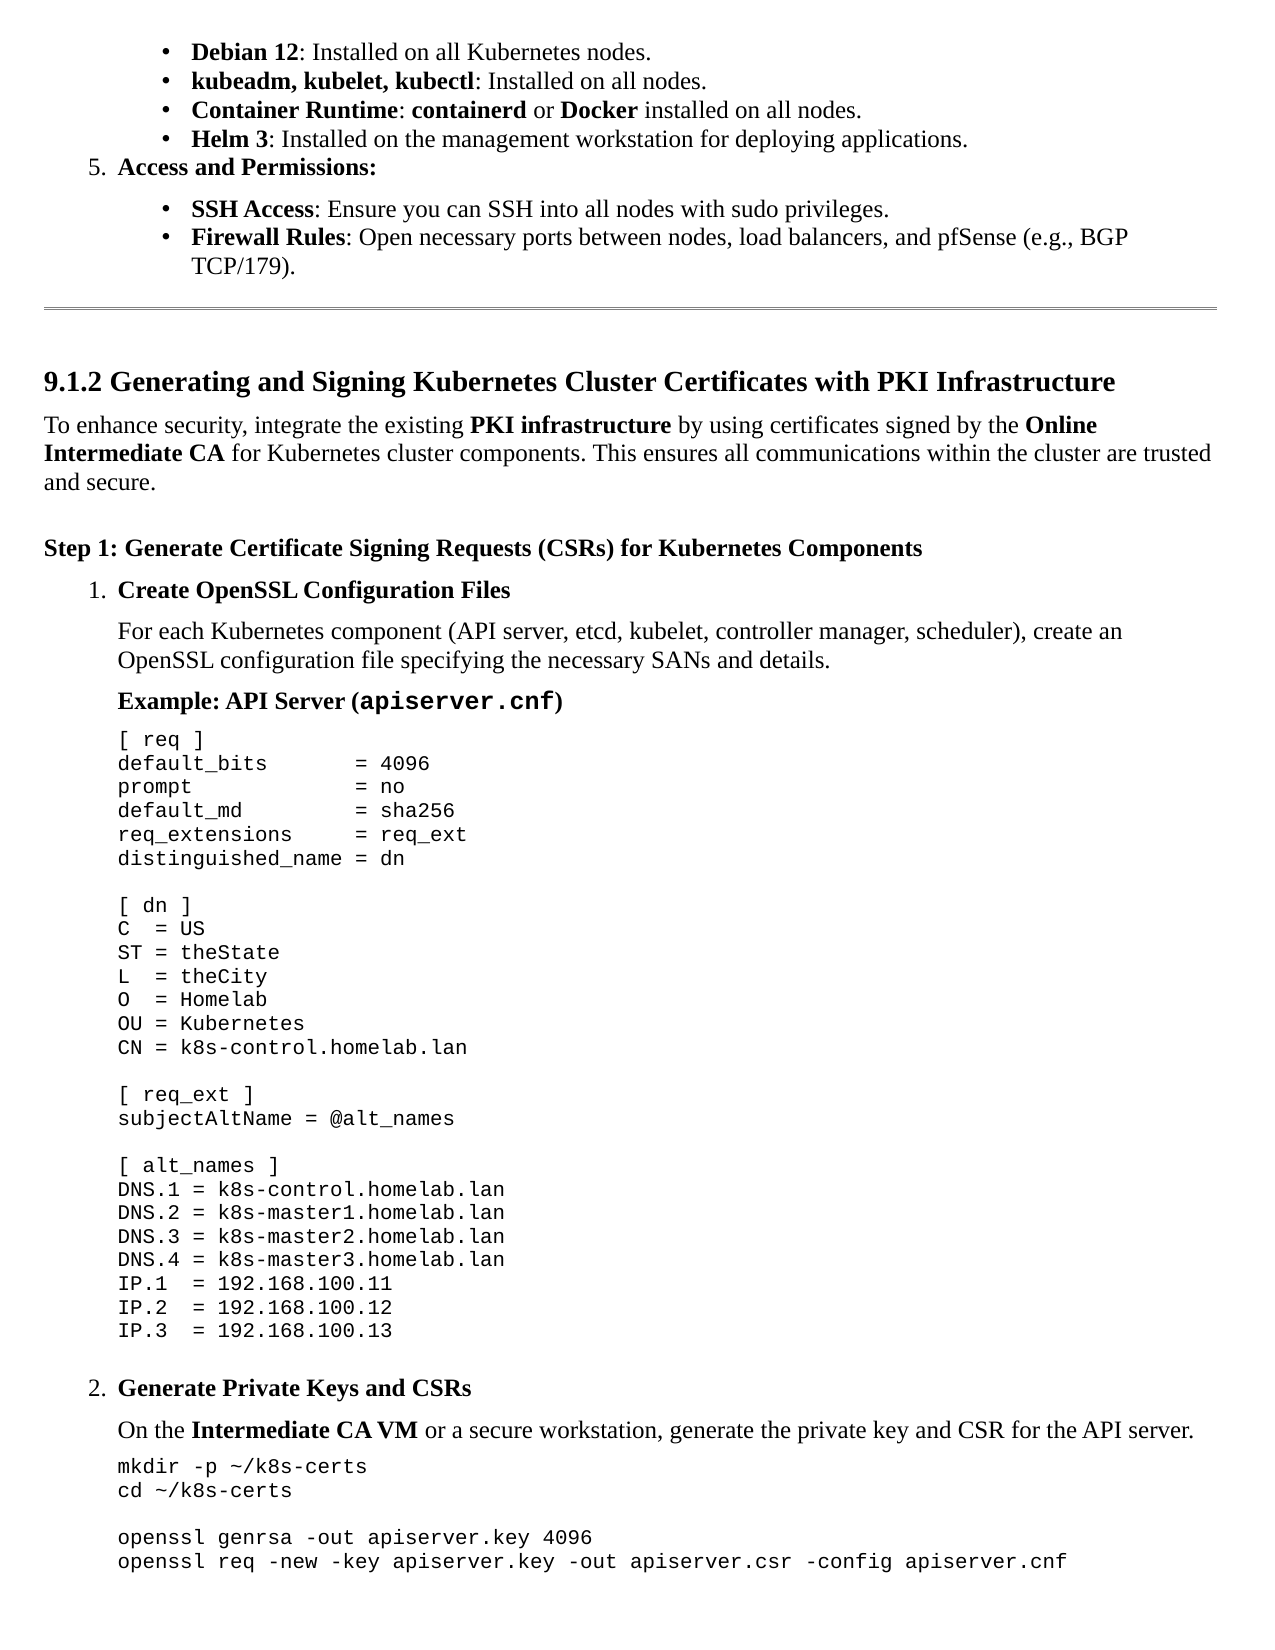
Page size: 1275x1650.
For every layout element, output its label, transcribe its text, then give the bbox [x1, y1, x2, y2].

list DNS.2 = k8s-master1.homelab.lan [88, 1202, 1217, 1226]
list DNS.3 = k8s-master2.homelab.lan [88, 1226, 1217, 1249]
list subjectAltName = @alt_names [88, 1108, 1217, 1131]
list Access and Permissions: [88, 152, 1217, 181]
list cd ~/k8s-certs [88, 1480, 1217, 1503]
list For each Kubernetes component (API server, etcd, kubelet, controller manager, scheduler), create an OpenSSL configuration file specifying the necessary SANs and details. [88, 616, 1217, 673]
list prompt = no [88, 777, 1217, 800]
list Firewall Rules: Open necessary ports between nodes, load balancers, and pfSense (e.g., BGP TCP/179). [162, 222, 1217, 280]
list ST = theState [88, 942, 1217, 966]
list IP.3 = 192.168.100.13 [88, 1320, 1217, 1344]
list openssl genrsa -out apiserver.key 4096 [88, 1527, 1217, 1551]
list Example: API Server (apiserver.cnf) [88, 686, 1217, 717]
list Create OpenSSL Configuration Files [88, 575, 1217, 603]
list [ dn ] [88, 895, 1217, 918]
list IP.1 = 192.168.100.11 [88, 1273, 1217, 1297]
list Generate Private Keys and CSRs [88, 1373, 1217, 1402]
list SSH Access: Ensure you can SSH into all nodes with sudo privileges. [162, 194, 1217, 222]
list default_bits = 4096 [88, 753, 1217, 777]
list Helm 3: Installed on the management workstation for deploying applications. [162, 124, 1217, 152]
list OU = Kubernetes [88, 1013, 1217, 1037]
subtitle 9.1.2 Generating and Signing Kubernetes Cluster Certificates with PKI Infrastructure [44, 364, 1217, 397]
list On the Intermediate CA VM or a secure workstation, generate the private key and CSR for the API server. [88, 1415, 1217, 1443]
list DNS.4 = k8s-master3.homelab.lan [88, 1249, 1217, 1273]
list [ req ] [88, 729, 1217, 753]
list L = theCity [88, 966, 1217, 989]
list DNS.1 = k8s-control.homelab.lan [88, 1178, 1217, 1202]
list O = Homelab [88, 989, 1217, 1013]
list default_md = sha256 [88, 800, 1217, 824]
list Container Runtime: containerd or Docker installed on all nodes. [162, 95, 1217, 124]
list IP.2 = 192.168.100.12 [88, 1297, 1217, 1320]
list C = US [88, 918, 1217, 942]
list req_extensions = req_ext [88, 824, 1217, 847]
list Debian 12: Installed on all Kubernetes nodes. [162, 37, 1217, 66]
subtitle Step 1: Generate Certificate Signing Requests (CSRs) for Kubernetes Components [44, 533, 1217, 562]
text To enhance security, integrate the existing PKI infrastructure by using certificates signed by the Online Intermediate CA for Kubernetes cluster components. This ensures all communications within the cluster are trusted and secure. [44, 410, 1217, 496]
list [ alt_names ] [88, 1155, 1217, 1178]
list [ req_ext ] [88, 1084, 1217, 1108]
list CN = k8s-control.homelab.lan [88, 1037, 1217, 1060]
list mkdir -p ~/k8s-certs [88, 1456, 1217, 1480]
list kubeadm, kubelet, kubectl: Installed on all nodes. [162, 66, 1217, 95]
list openssl req -new -key apiserver.key -out apiserver.csr -config apiserver.cnf [88, 1551, 1217, 1574]
list distinguished_name = dn [88, 847, 1217, 871]
